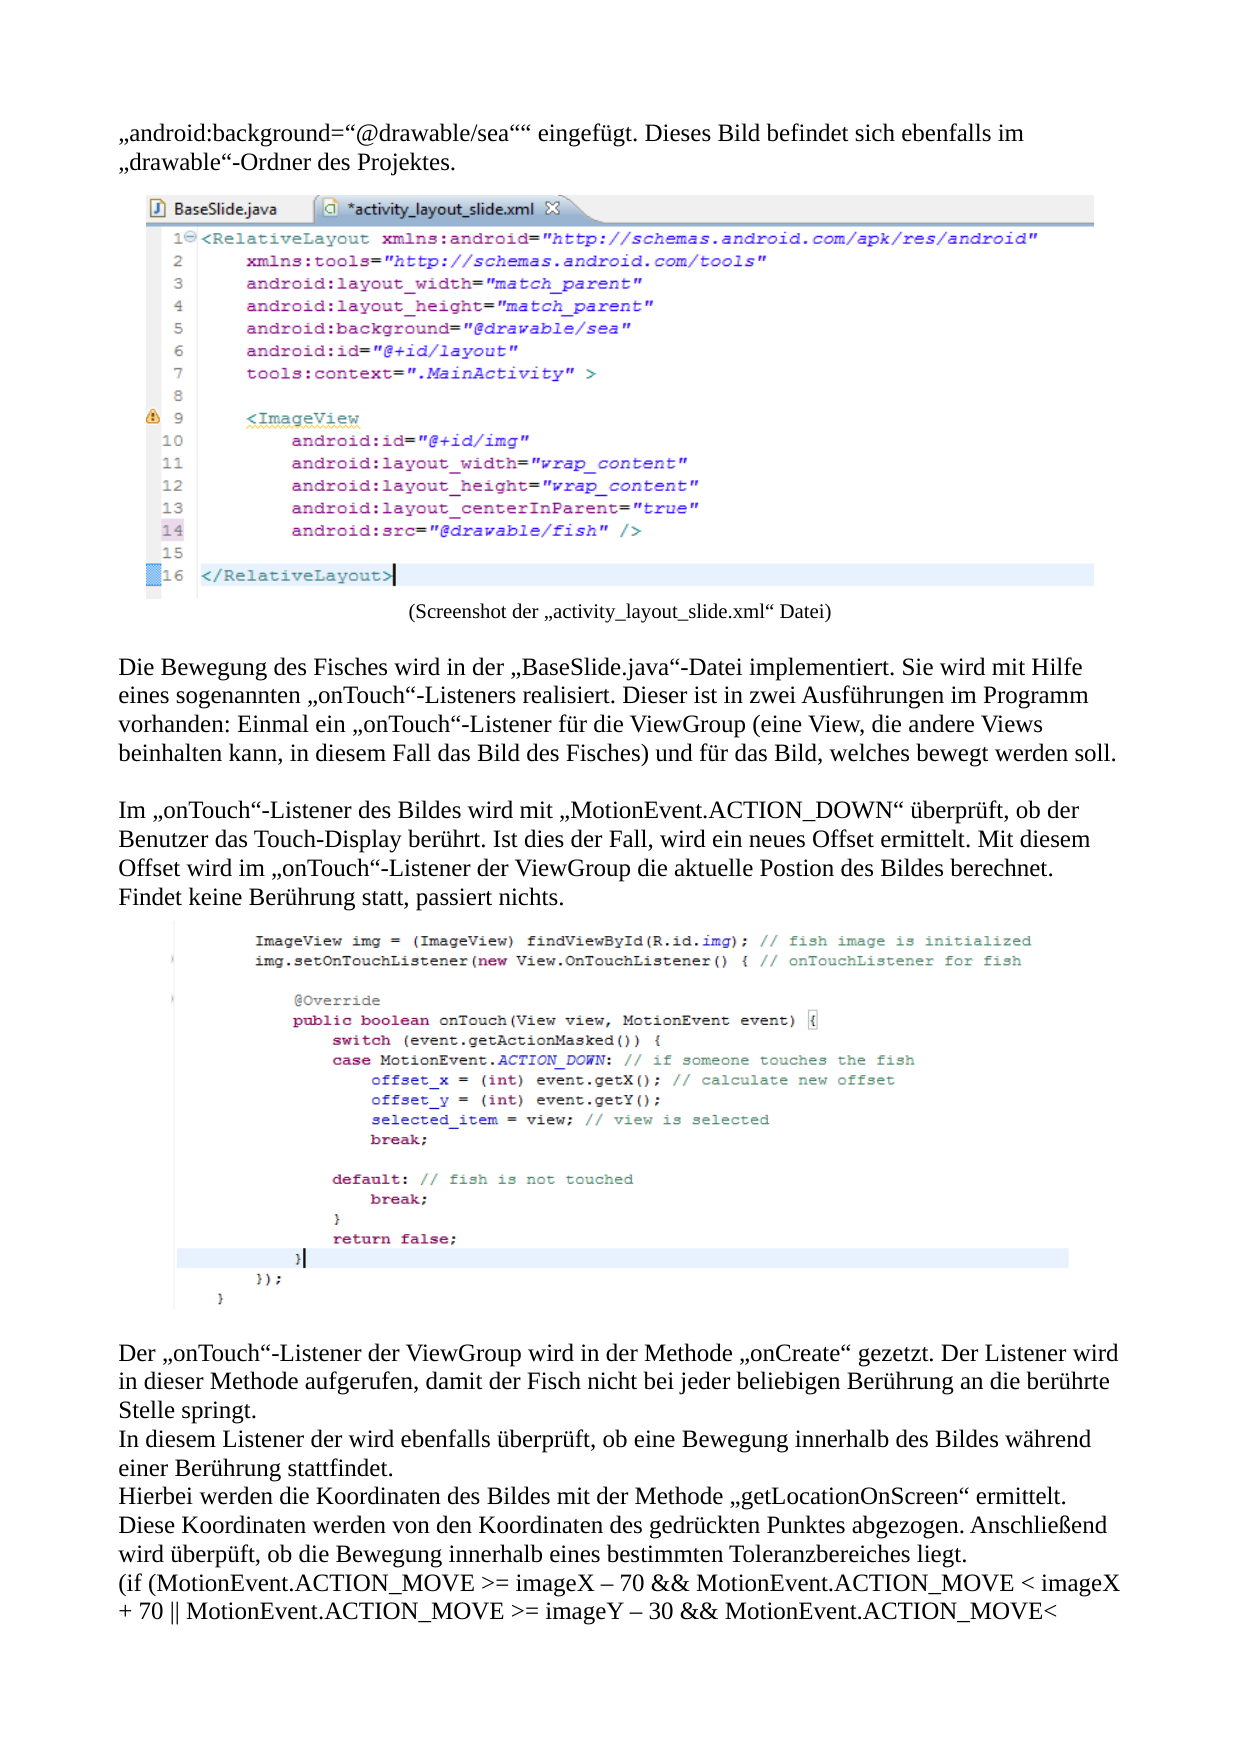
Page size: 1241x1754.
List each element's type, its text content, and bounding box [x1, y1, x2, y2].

text „android:background=“@drawable/sea““ eingefügt. Dieses Bild befindet sich ebenfalls im „drawable“-Ordner des Projektes. [118, 118, 1122, 176]
picture [171, 921, 1069, 1309]
text (Screenshot der „activity_layout_slide.xml“ Datei) [118, 176, 1122, 623]
text Der „onTouch“-Listener der ViewGroup wird in der Methode „onCreate“ gezetzt. Der Listener wird in dieser Methode aufgerufen, damit der Fisch nicht bei jeder beliebigen Berührung an die berührte Stelle springt. [118, 1338, 1122, 1424]
text Hierbei werden die Koordinaten des Bildes mit der Methode „getLocationOnScreen“ ermittelt. Diese Koordinaten werden von den Koordinaten des gedrückten Punktes abgezogen. Anschließend wird überpüft, ob die Bewegung innerhalb eines bestimmten Toleranzbereiches liegt. [118, 1481, 1122, 1568]
text (if (MotionEvent.ACTION_MOVE >= imageX – 70 && MotionEvent.ACTION_MOVE < imageX + 70 || MotionEvent.ACTION_MOVE >= imageY – 30 && MotionEvent.ACTION_MOVE< [118, 1568, 1122, 1625]
text Im „onTouch“-Listener des Bildes wird mit „MotionEvent.ACTION_DOWN“ überprüft, ob der Benutzer das Touch-Display berührt. Ist dies der Fall, wird ein neues Offset ermittelt. Mit diesem Offset wird im „onTouch“-Listener der ViewGroup die aktuelle Postion des Bildes berechnet. Findet keine Berührung statt, passiert nichts. [118, 796, 1122, 911]
text Die Bewegung des Fisches wird in der „BaseSlide.java“-Datei implementiert. Sie wird mit Hilfe eines sogenannten „onTouch“-Listeners realisiert. Dieser ist in zwei Ausführungen im Programm vorhanden: Einmal ein „onTouch“-Listener für die ViewGroup (eine View, die andere Views beinhalten kann, in diesem Fall das Bild des Fisches) und für das Bild, welches bewegt werden soll. [118, 652, 1122, 767]
text In diesem Listener der wird ebenfalls überprüft, ob eine Bewegung innerhalb des Bildes während einer Berührung stattfindet. [118, 1424, 1122, 1481]
